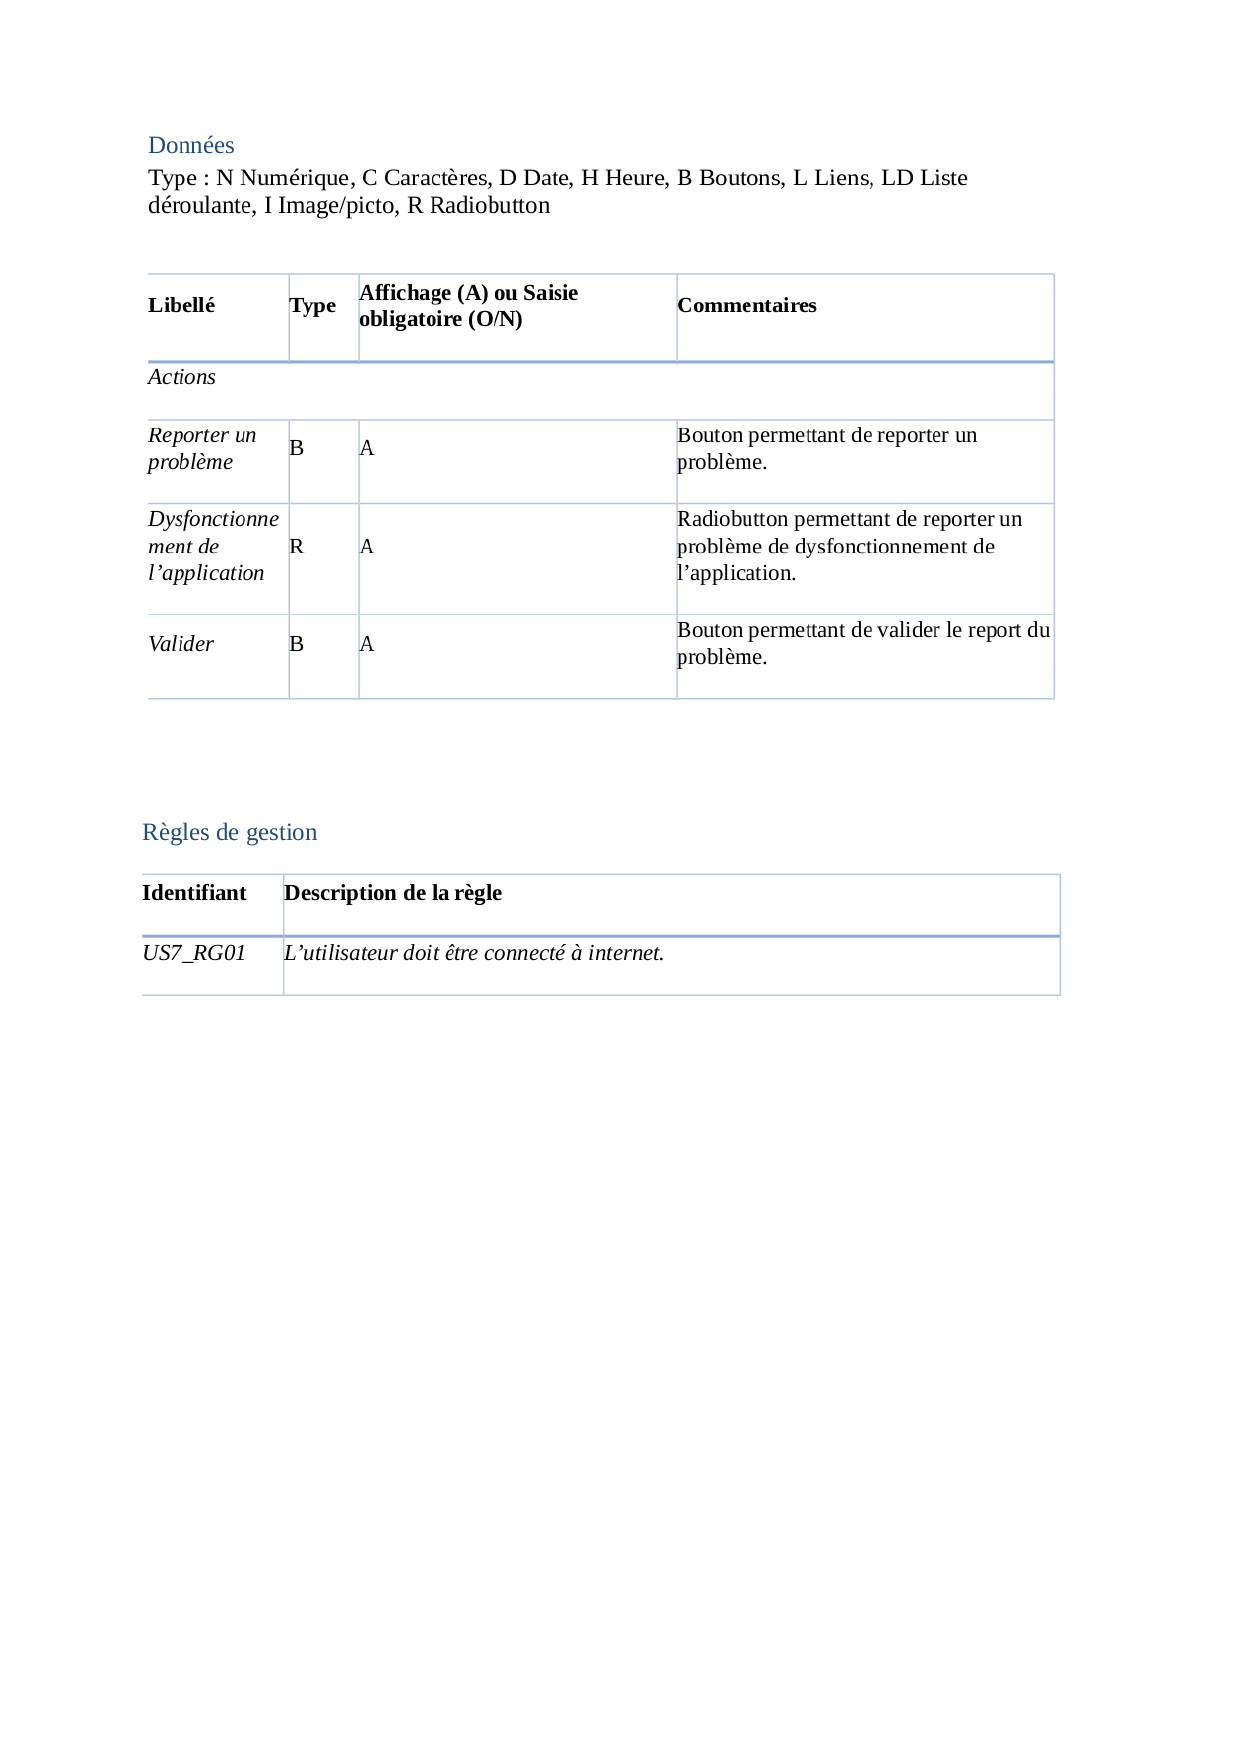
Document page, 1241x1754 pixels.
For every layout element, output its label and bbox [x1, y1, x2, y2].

picture [118, 805, 1123, 1084]
picture [118, 118, 1123, 739]
